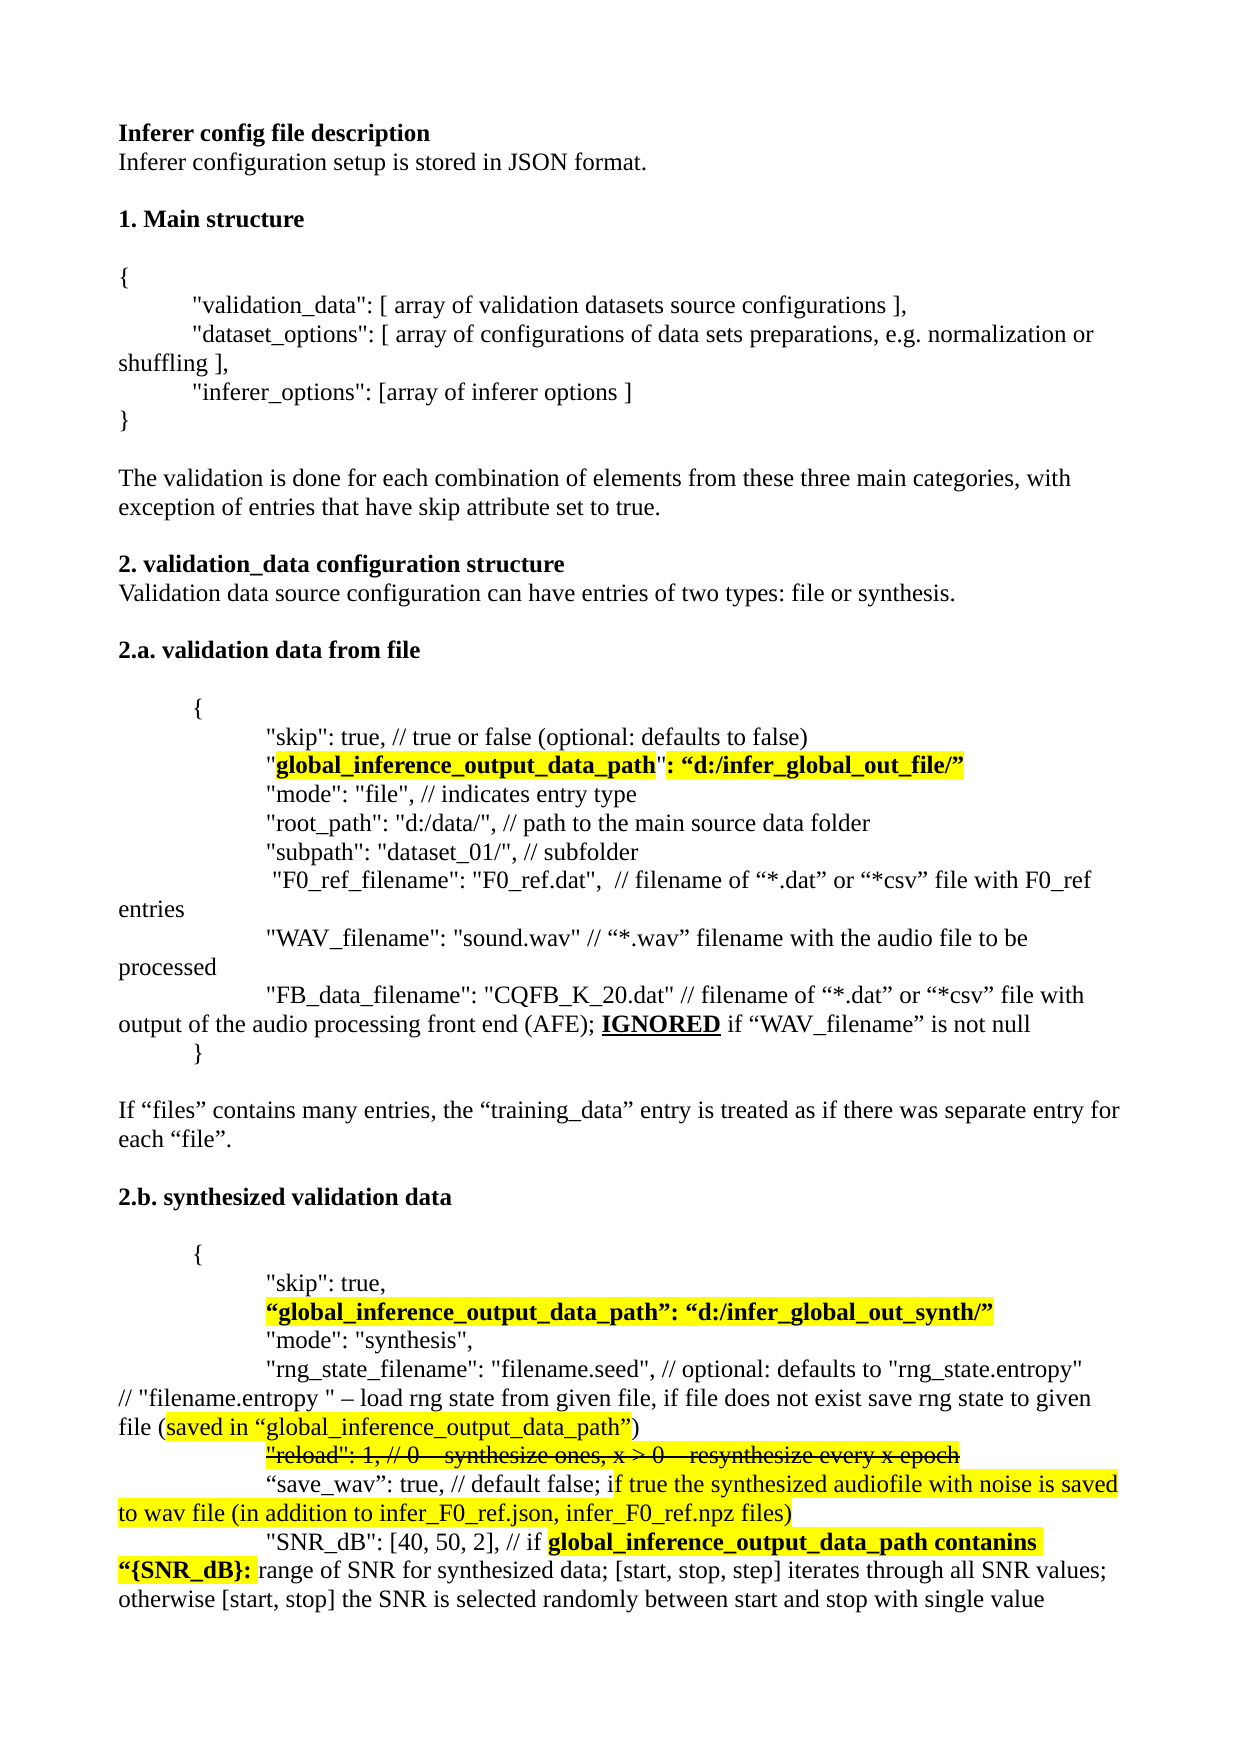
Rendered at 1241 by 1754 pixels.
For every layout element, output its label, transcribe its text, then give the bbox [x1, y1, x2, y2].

text 1. Main structure [118, 204, 1122, 233]
text "validation_data": [ array of validation datasets source configurations ], [118, 291, 1122, 319]
text } [118, 1038, 1122, 1067]
text "root_path": "d:/data/", // path to the main source data folder [118, 808, 1122, 837]
text "SNR_dB": [40, 50, 2], // if global_inference_output_data_path contanins “{SNR_dB}: range of SNR for synthesized data; [start, stop, step] iterates through all SNR values; otherwise [start, stop] the SNR is selected randomly between start and stop with single value [118, 1527, 1122, 1613]
text "skip": true, // true or false (optional: defaults to false) [118, 722, 1122, 751]
text If “files” contains many entries, the “training_data” entry is treated as if there was separate entry for each “file”. [118, 1096, 1122, 1153]
text “save_wav”: true, // default false; if true the synthesized audiofile with noise is saved to wav file (in addition to infer_F0_ref.json, infer_F0_ref.npz files) [118, 1469, 1122, 1527]
text 2.b. synthesized validation data [118, 1182, 1122, 1211]
text "reload": 1, // 0 – synthesize ones, x > 0 – resynthesize every x epoch [192, 1441, 1122, 1469]
text Inferer config file description [118, 118, 1122, 147]
text { [118, 1239, 1122, 1268]
text "skip": true, [118, 1268, 1122, 1297]
text { [118, 693, 1122, 722]
text // "filename.entropy " – load rng state from given file, if file does not exist save rng state to given file (saved in “global_inference_output_data_path”) [118, 1383, 1122, 1441]
text 2.a. validation data from file [118, 636, 1122, 664]
text "rng_state_filename": "filename.seed", // optional: defaults to "rng_state.entropy" [118, 1354, 1122, 1383]
text { [118, 262, 1122, 291]
text "subpath": "dataset_01/", // subfolder [192, 837, 1122, 866]
text "mode": "file", // indicates entry type [192, 779, 1122, 808]
text "FB_data_filename": "CQFB_K_20.dat" // filename of “*.dat” or “*csv” file with output of the audio processing front end (AFE); IGNORED if “WAV_filename” is not null [118, 981, 1122, 1038]
text } [118, 406, 1122, 434]
text 2. validation_data configuration structure [118, 549, 1122, 578]
text Inferer configuration setup is stored in JSON format. [118, 147, 1122, 176]
text “global_inference_output_data_path”: “d:/infer_global_out_synth/” [118, 1297, 1122, 1326]
text Validation data source configuration can have entries of two types: file or synthesis. [118, 578, 1122, 607]
text "global_inference_output_data_path": “d:/infer_global_out_file/” [118, 751, 1122, 779]
text "F0_ref_filename": "F0_ref.dat", // filename of “*.dat” or “*csv” file with F0_ref entries [118, 866, 1122, 923]
text The validation is done for each combination of elements from these three main categories, with exception of entries that have skip attribute set to true. [118, 463, 1122, 521]
text "mode": "synthesis", [118, 1326, 1122, 1354]
text "dataset_options": [ array of configurations of data sets preparations, e.g. normalization or shuffling ], [118, 319, 1122, 377]
text "inferer_options": [array of inferer options ] [118, 377, 1122, 406]
text "WAV_filename": "sound.wav" // “*.wav” filename with the audio file to be processed [118, 923, 1122, 981]
